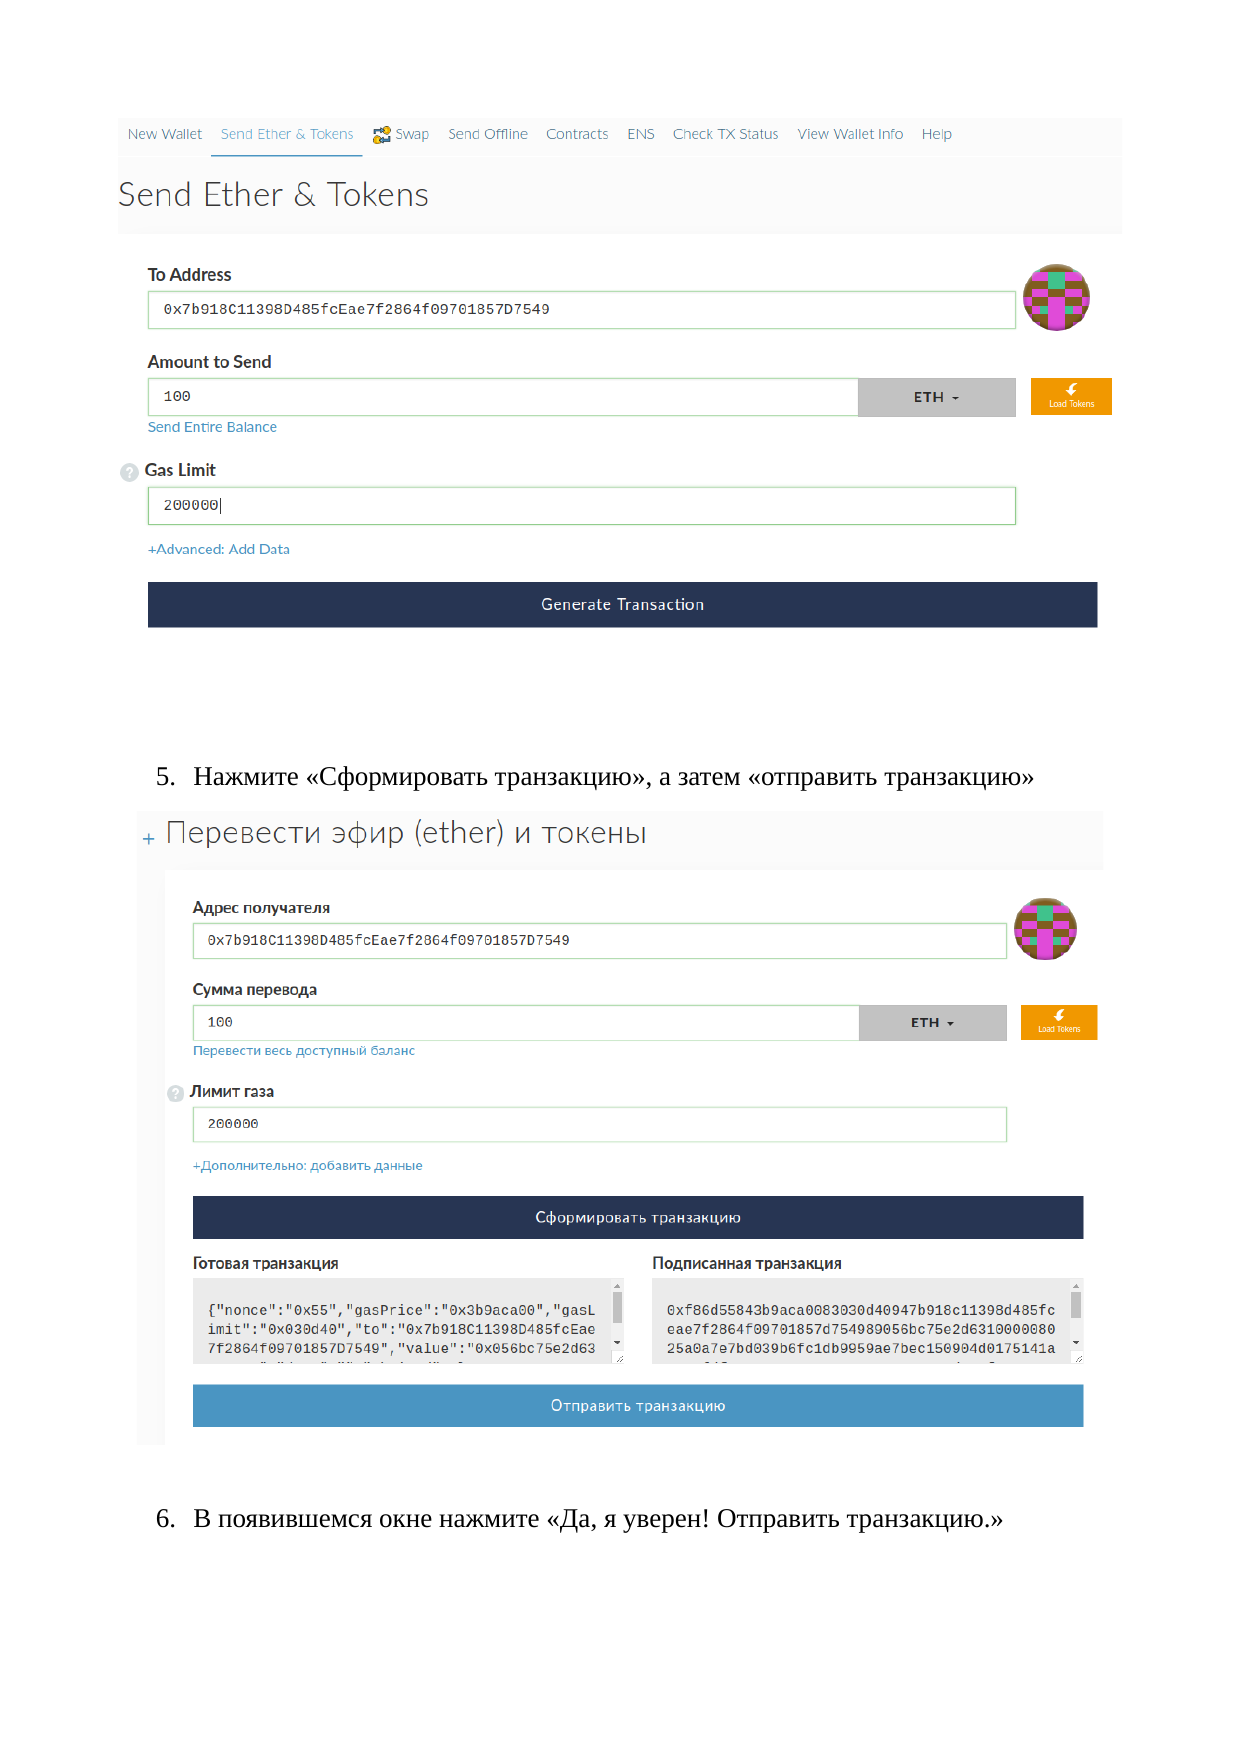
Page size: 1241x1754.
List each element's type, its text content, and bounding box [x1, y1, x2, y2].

list В появившемся окне нажмите «Да, я уверен! Отправить транзакцию.» [156, 1502, 1122, 1533]
picture [118, 118, 1123, 653]
picture [136, 811, 1104, 1445]
list Нажмите «Сформировать транзакцию», а затем «отправить транзакцию» [156, 759, 1122, 791]
